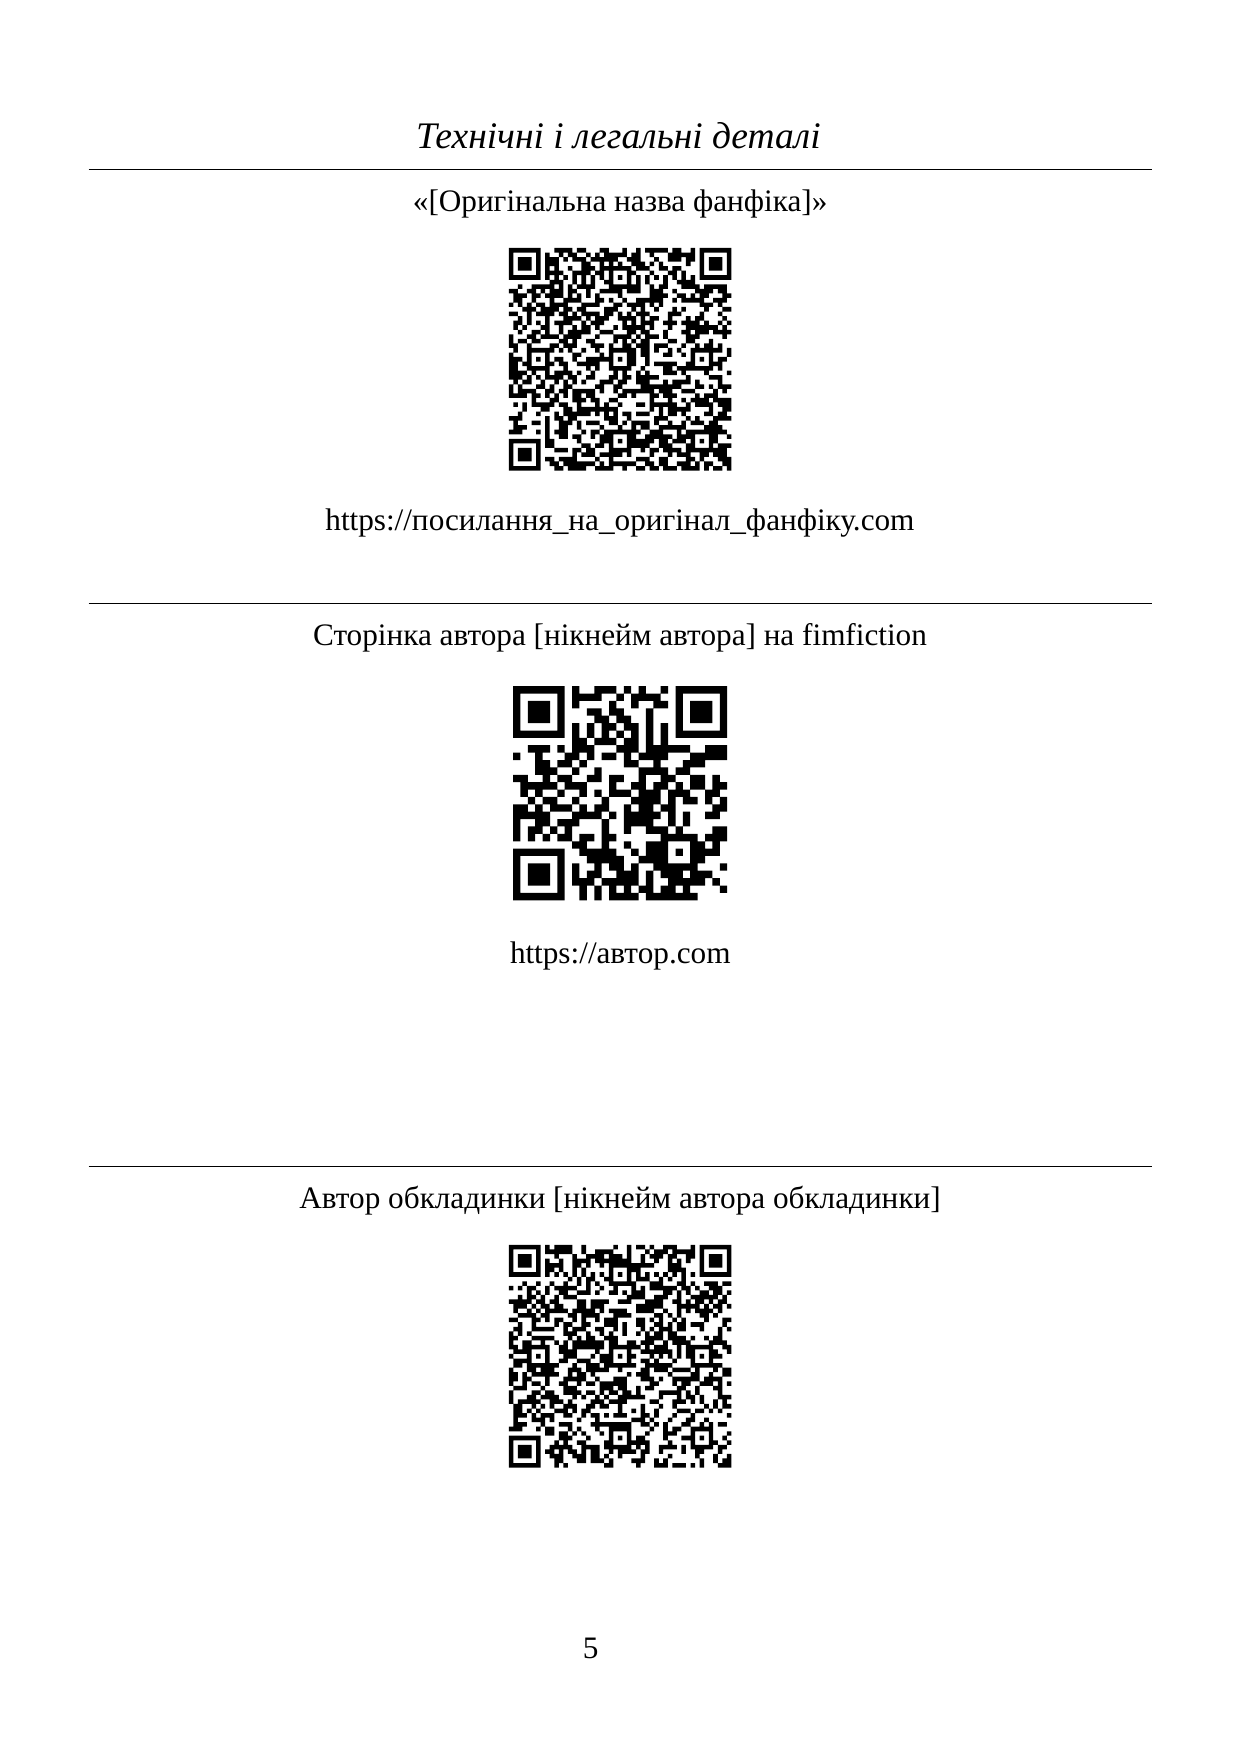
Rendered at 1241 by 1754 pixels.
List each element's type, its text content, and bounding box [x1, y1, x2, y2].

table_cell [89, 1226, 1152, 1486]
table_cell https://автор.com [89, 923, 1152, 1166]
table_cell https://посилання_на_оригінал_фанфіку.com [89, 489, 1152, 603]
table_header «[Оригінальна назва фанфіка]» [89, 170, 1152, 229]
subtitle Технічні і легальні деталі [88, 113, 1152, 157]
table_cell Сторінка автора [нікнейм автора] на fimfiction [89, 604, 1152, 663]
table_cell [89, 664, 1152, 923]
table_cell Автор обкладинки [нікнейм автора обкладинки] [89, 1167, 1152, 1226]
table_cell [89, 230, 1152, 489]
